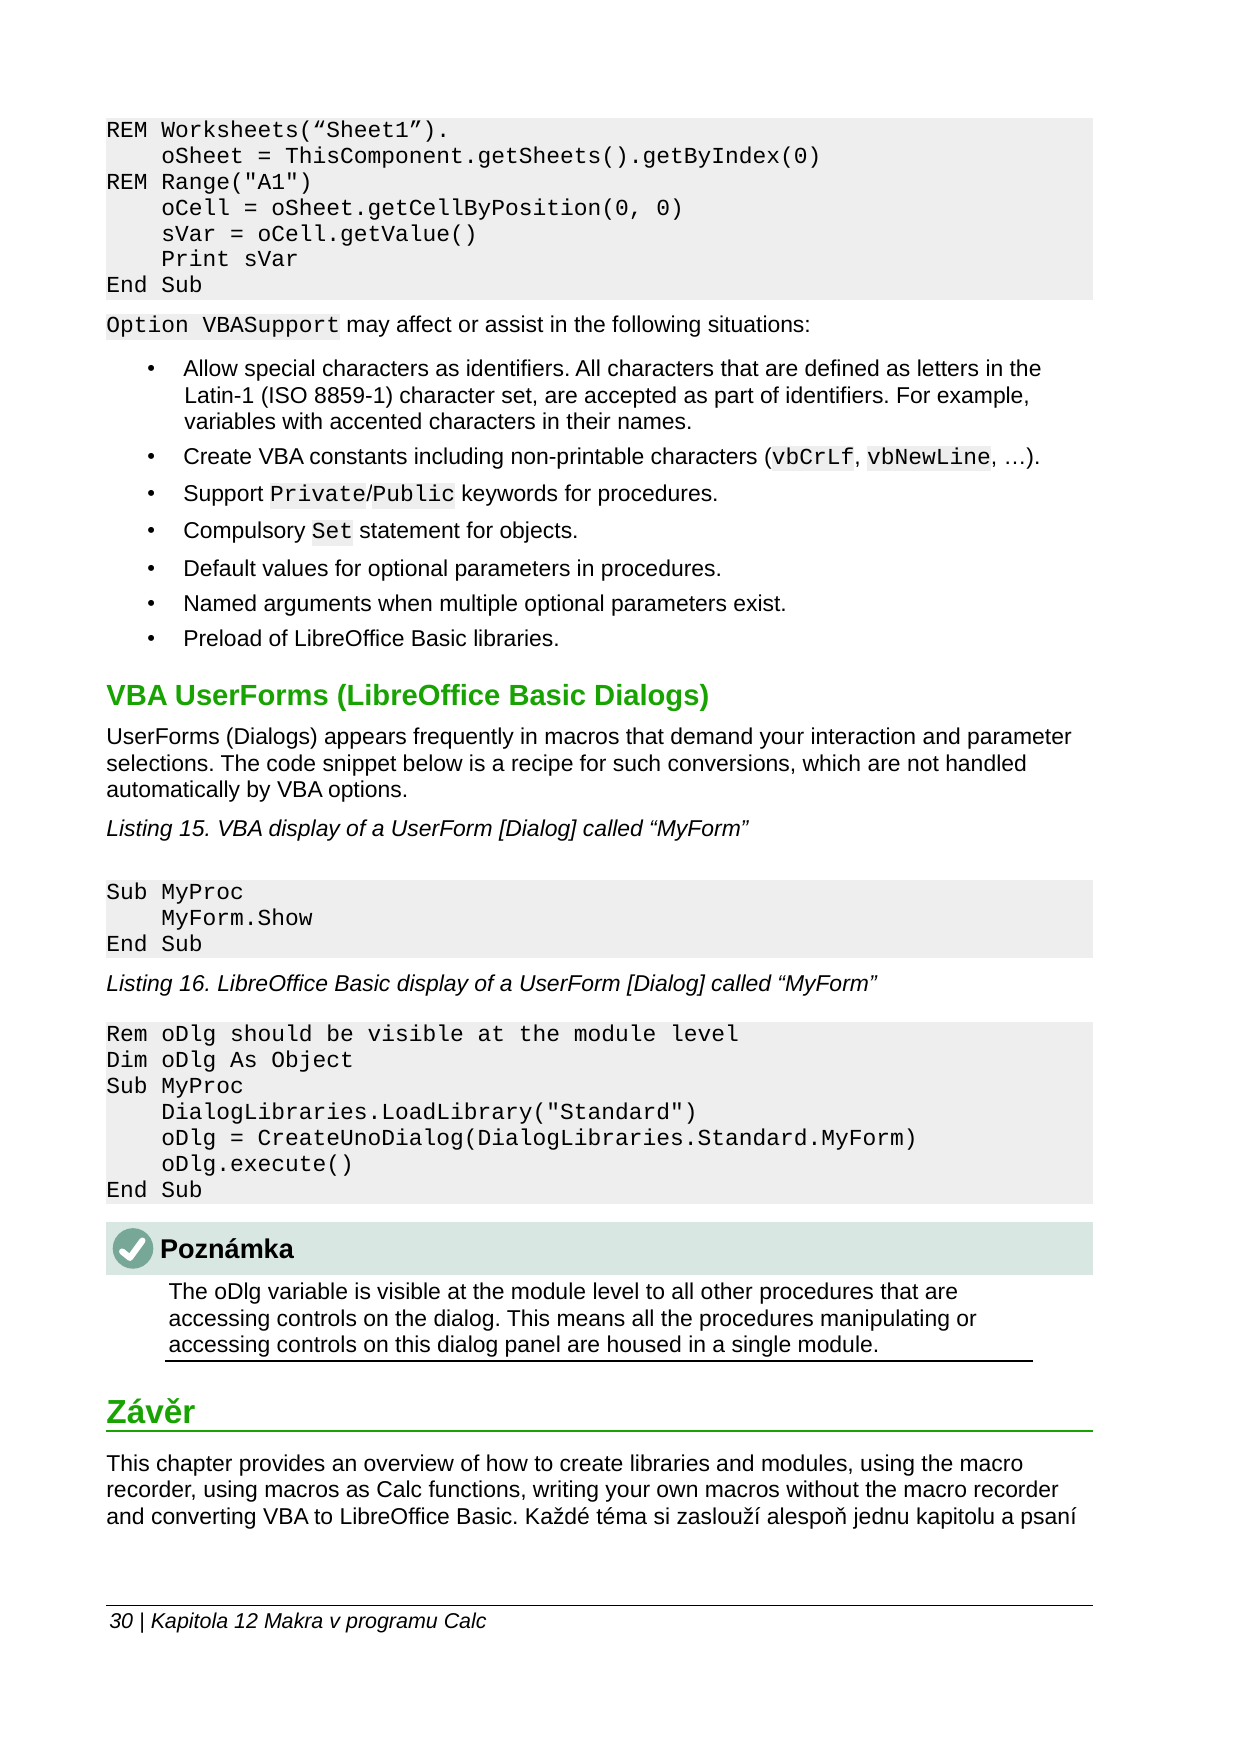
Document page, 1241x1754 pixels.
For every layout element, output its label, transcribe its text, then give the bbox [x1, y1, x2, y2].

list Preload of LibreOffice Basic libraries. [144, 622, 1093, 654]
list Support Private/Public keywords for procedures. [144, 477, 1093, 509]
text Sub MyProc MyForm.Show End Sub [106, 880, 1093, 958]
text Rem oDlg should be visible at the module level Dim oDlg As Object Sub MyProc DialogLibraries.LoadLibrary("Standard") oDlg = CreateUnoDialog(DialogLibraries.Standard.MyForm) oDlg.execute() End Sub [106, 1022, 1093, 1204]
list Create VBA constants including non-printable characters (vbCrLf, vbNewLine, …). [144, 440, 1093, 471]
text UserForms (Dialogs) appears frequently in macros that demand your interaction and parameter selections. The code snippet below is a recipe for such conversions, which are not handled automatically by VBA options. [106, 723, 1093, 802]
list Default values for optional parameters in procedures. [144, 552, 1093, 581]
text Option VBASupport may affect or assist in the following situations: [106, 311, 1093, 340]
subtitle Poznámka [106, 1222, 1093, 1275]
list Allow special characters as identifiers. All characters that are defined as letters in the Latin-1 (ISO 8859-1) character set, are accepted as part of identifiers. For example, variables with accented characters in their names. [144, 352, 1093, 434]
subtitle Závěr [106, 1392, 1093, 1430]
list Compulsory Set statement for objects. [144, 514, 1093, 546]
text Listing 16. LibreOffice Basic display of a UserForm [Dialog] called “MyForm” [106, 970, 1093, 996]
text This chapter provides an overview of how to create libraries and modules, using the macro recorder, using macros as Calc functions, writing your own macros without the macro recorder and converting VBA to LibreOffice Basic. Každé téma si zaslouží alespoň jednu kapitolu a psaní [106, 1450, 1093, 1529]
subtitle VBA UserForms (LibreOffice Basic Dialogs) [106, 678, 1093, 712]
text The oDlg variable is visible at the module level to all other procedures that are accessing controls on the dialog. This means all the procedures manipulating or accessing controls on this dialog panel are housed in a single module. [165, 1275, 1033, 1360]
text Listing 15. VBA display of a UserForm [Dialog] called “MyForm” [106, 815, 1093, 841]
text REM Worksheets(“Sheet1”). oSheet = ThisComponent.getSheets().getByIndex(0) REM Range("A1") oCell = oSheet.getCellByPosition(0, 0) sVar = oCell.getValue() Print sVar End Sub [106, 118, 1093, 300]
list Named arguments when multiple optional parameters exist. [144, 587, 1093, 616]
